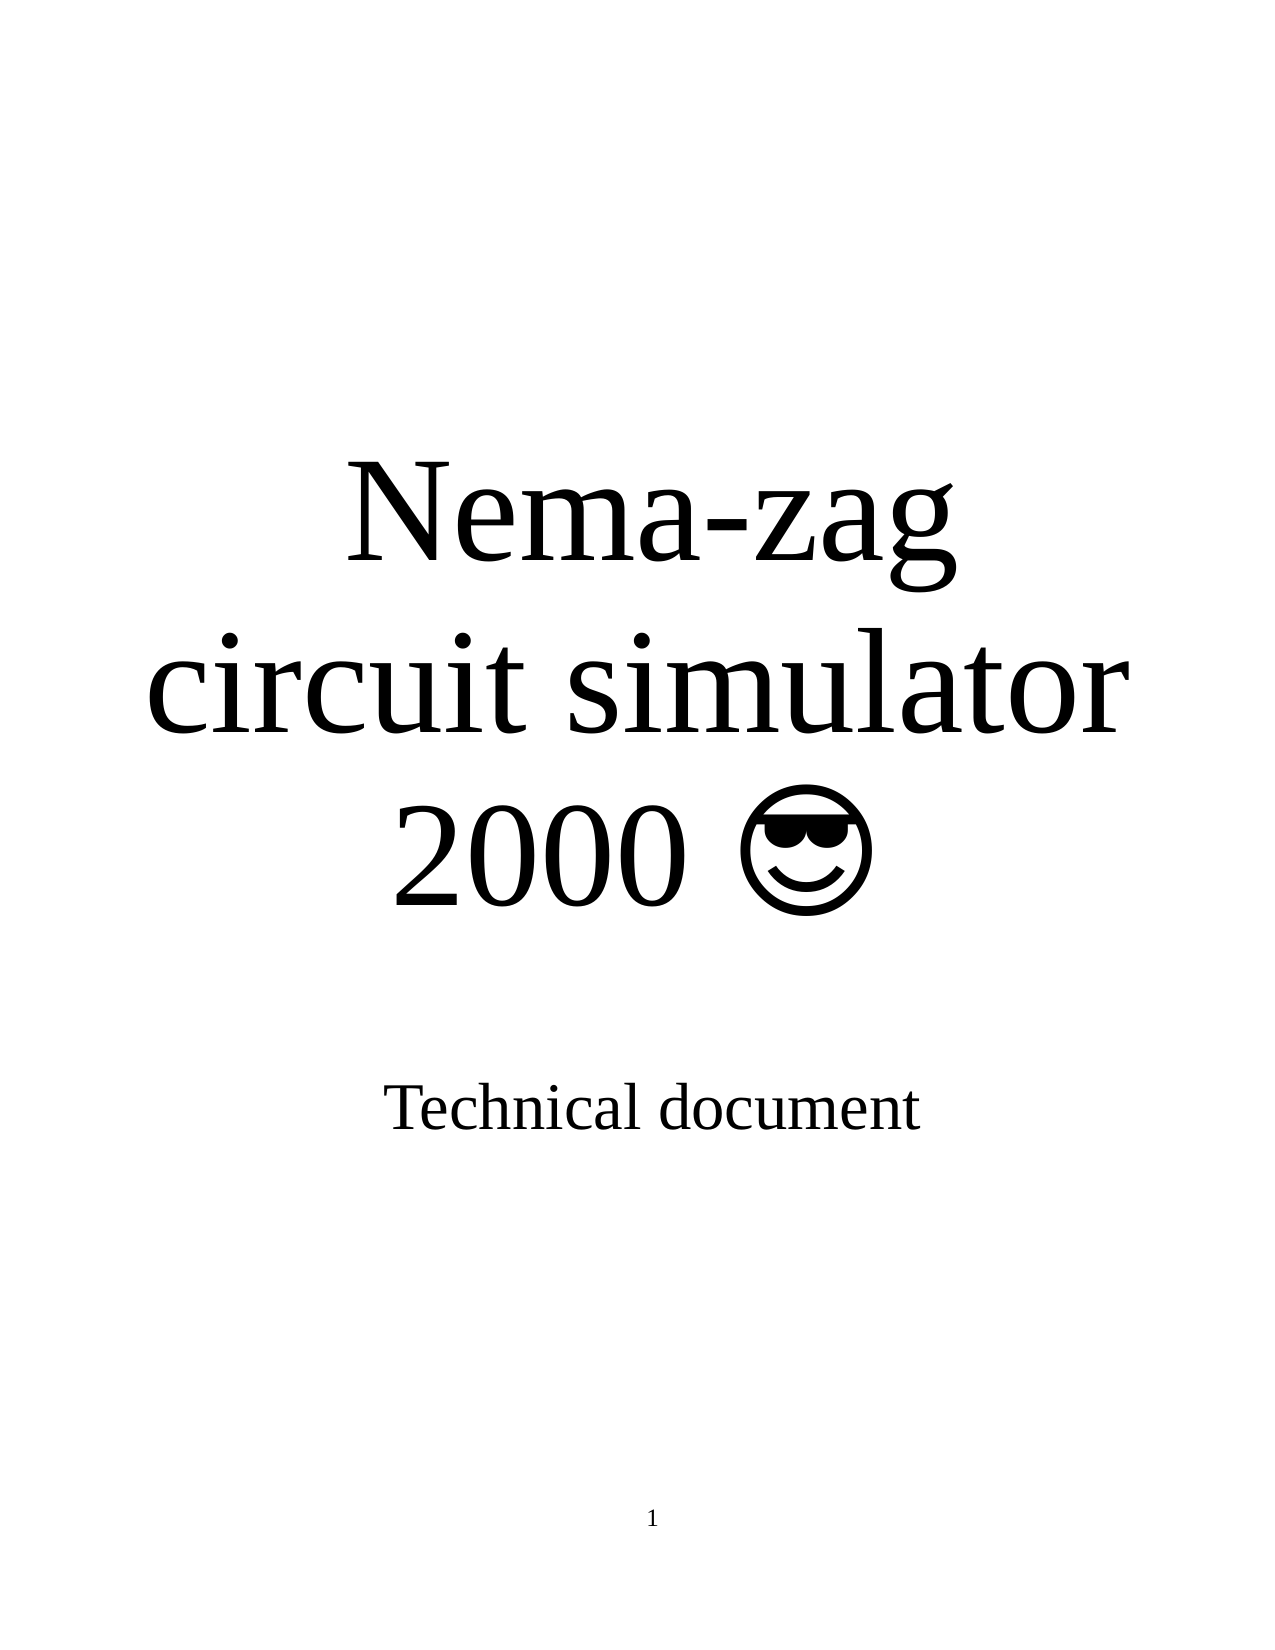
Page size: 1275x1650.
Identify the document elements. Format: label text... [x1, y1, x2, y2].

text Technical document [118, 1067, 1157, 1143]
text Nema-zag circuit simulator 2000 😎 [118, 420, 1157, 937]
